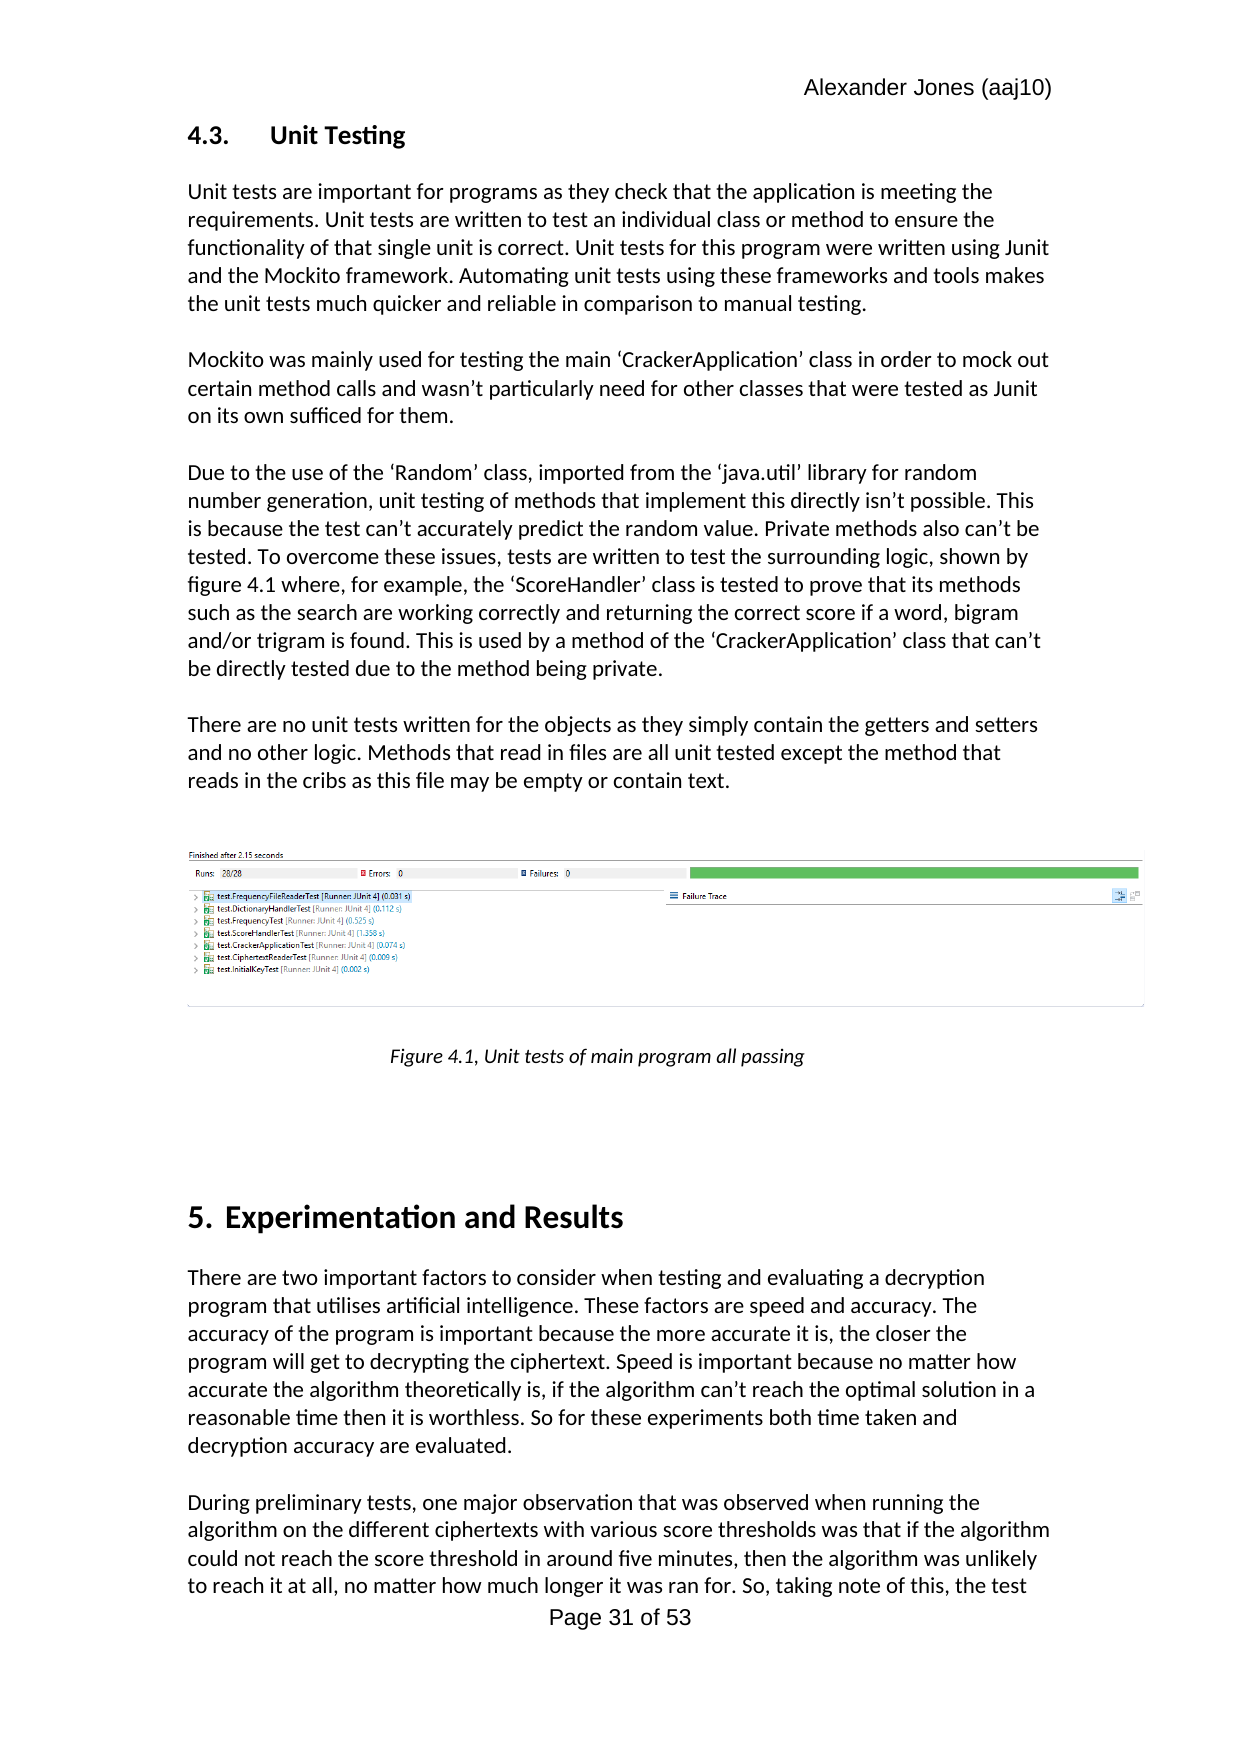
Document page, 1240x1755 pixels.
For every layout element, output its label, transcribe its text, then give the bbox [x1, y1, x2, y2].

text Unit tests are important for programs as they check that the application is meeting the requirements. Unit tests are written to test an individual class or method to ensure the functionality of that single unit is correct. Unit tests for this program were written using Junit and the Mockito framework. Automating unit tests using these frameworks and tools makes the unit tests much quicker and reliable in comparison to manual testing. [187, 177, 1052, 318]
text Due to the use of the ‘Random’ class, imported from the ‘java.util’ library for random number generation, unit testing of methods that implement this directly isn’t possible. This is because the test can’t accurately predict the random value. Private methods also can’t be tested. To overcome these issues, tests are written to test the surrounding logic, shown by figure 4.1 where, for example, the ‘ScoreHandler’ class is tested to prove that its methods such as the search are working correctly and returning the correct score if a word, bigram and/or trigram is found. This is used by a method of the ‘CrackerApplication’ class that can’t be directly tested due to the method being private. [187, 458, 1052, 682]
text There are two important factors to consider when testing and evaluating a decryption program that utilises artificial intelligence. These factors are speed and accuracy. The accuracy of the program is important because the more accurate it is, the closer the program will get to decrypting the ciphertext. Speed is important because no matter how accurate the algorithm theoretically is, if the algorithm can’t reach the optimal solution in a reasonable time then it is worthless. So for these experiments both time taken and decryption accuracy are evaluated. [187, 1263, 1052, 1459]
subtitle Experimentation and Results [187, 1196, 1052, 1237]
text During preliminary tests, one major observation that was observed when running the algorithm on the different ciphertexts with various score thresholds was that if the algorithm could not reach the score threshold in around five minutes, then the algorithm was unlikely to reach it at all, no matter how much longer it was ran for. So, taking note of this, the test [187, 1488, 1052, 1600]
text Figure 4.1, Unit tests of main program all passing [390, 1043, 833, 1069]
text Mockito was mainly used for testing the main ‘CrackerApplication’ class in order to mock out certain method calls and wasn’t particularly need for other classes that were tested as Junit on its own sufficed for them. [187, 346, 1052, 430]
subtitle Unit Testing [187, 118, 1052, 151]
text There are no unit tests written for the objects as they simply contain the getters and setters and no other logic. Methods that read in files are all unit tested except the method that reads in the cribs as this file may be empty or contain text. [187, 710, 1052, 794]
